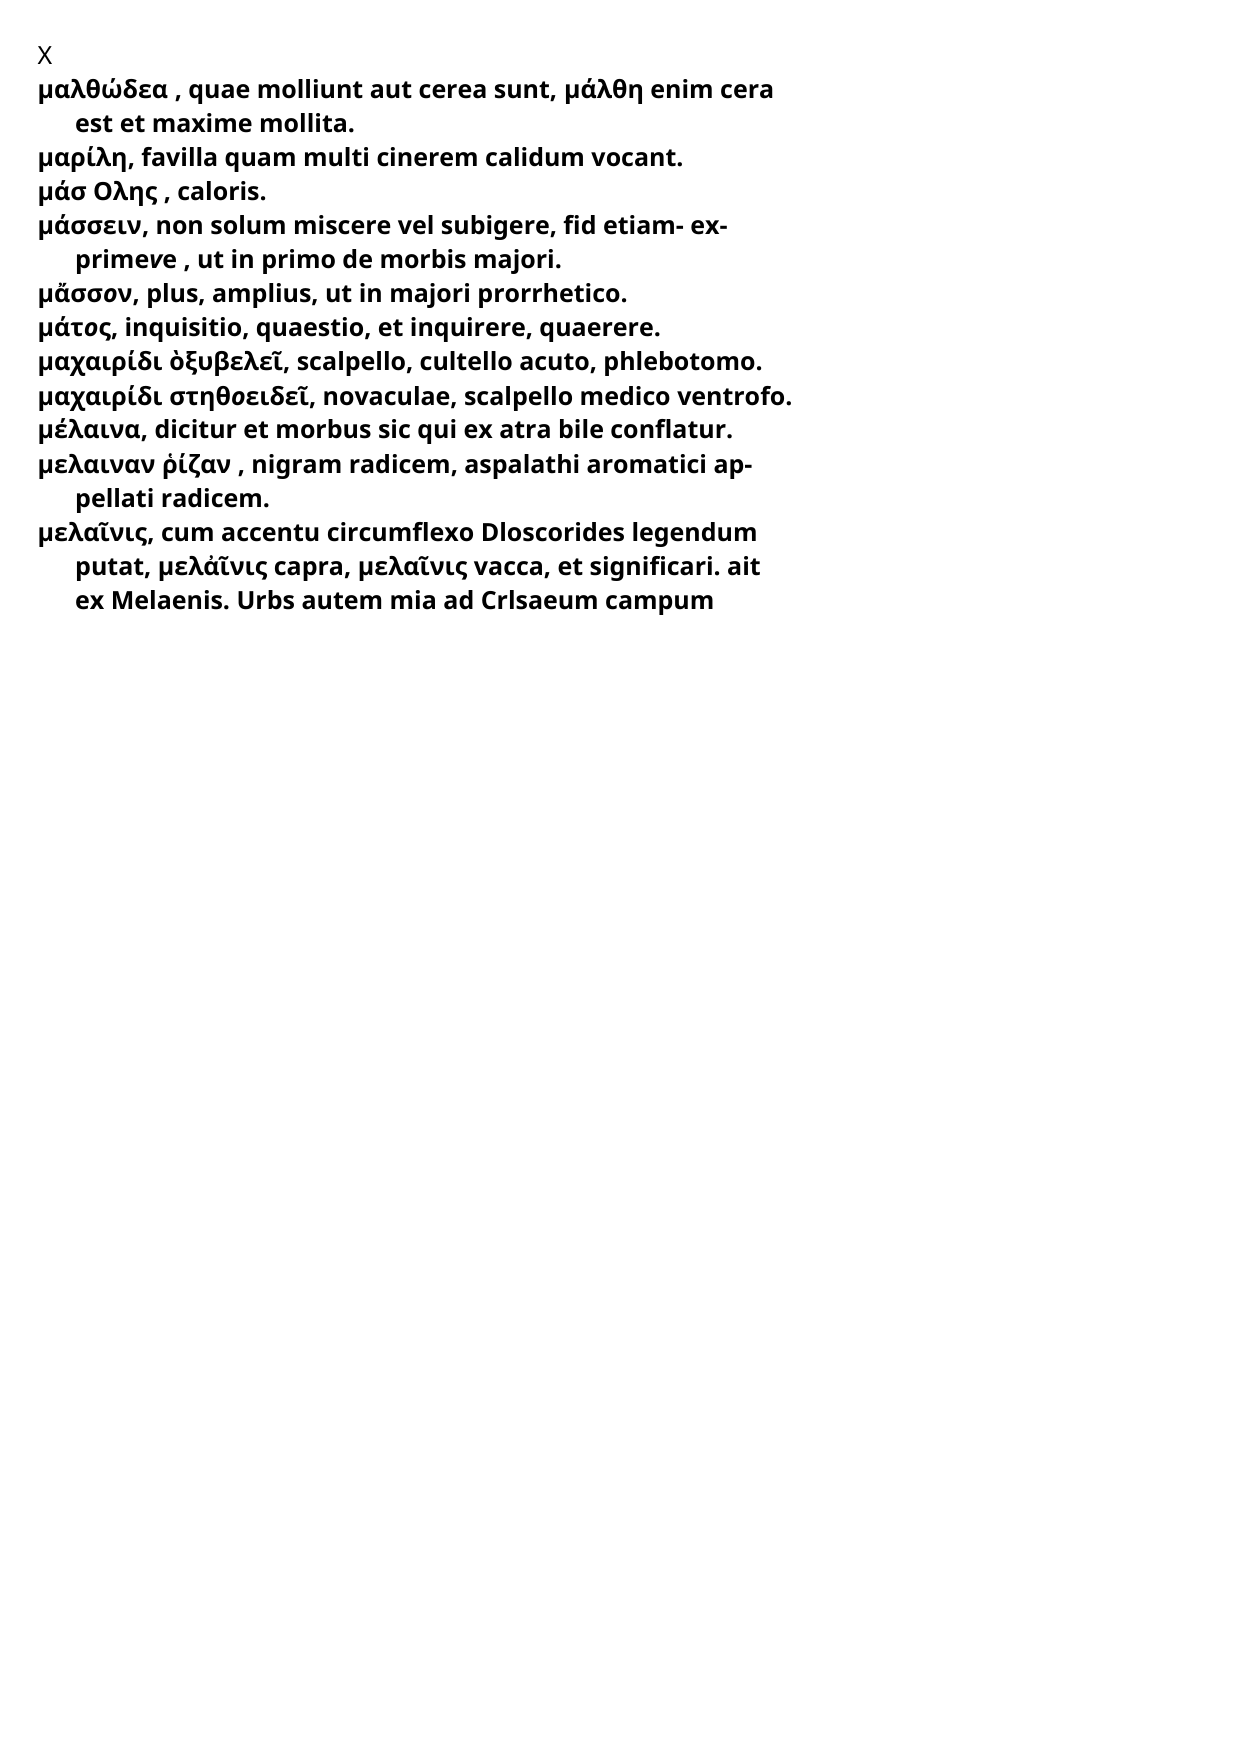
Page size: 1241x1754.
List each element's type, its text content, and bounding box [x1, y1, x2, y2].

text μάσσειν, non solum miscere vel subigere, fid etiam- ex- primeve , ut in primo de morbis majori. [37, 208, 1203, 276]
text μελαῖνις, cum accentu circumflexo Dloscorides legendum putat, μελἀῖνις capra, μελαῖνις vacca, et significari. ait ex Melaenis. Urbs autem mia ad Crlsaeum campum [37, 514, 1203, 617]
text X [37, 37, 1203, 72]
text μάτος, inquisitio, quaestio, et inquirere, quaerere. μαχαιρίδι ὸξυβελεῖ, scalpello, cultello acuto, phlebotomo. μαχαιρίδι στηθοειδεῖ, novaculae, scalpello medico ventrofo. μέλαινα, dicitur et morbus sic qui ex atra bile conflatur. μελαιναν ῥίζαν , nigram radicem, aspalathi aromatici ap- [37, 310, 1203, 480]
text μἄσσον, plus, amplius, ut in majori prorrhetico. [37, 276, 1203, 310]
text pellati radicem. [37, 480, 1203, 514]
text μαλθώδεα , quae molliunt aut cerea sunt, μάλθη enim cera est et maxime mollita. [37, 72, 1203, 140]
text μαρίλη, favilla quam multi cinerem calidum vocant. μάσ Ολης , caloris. [37, 140, 1203, 208]
